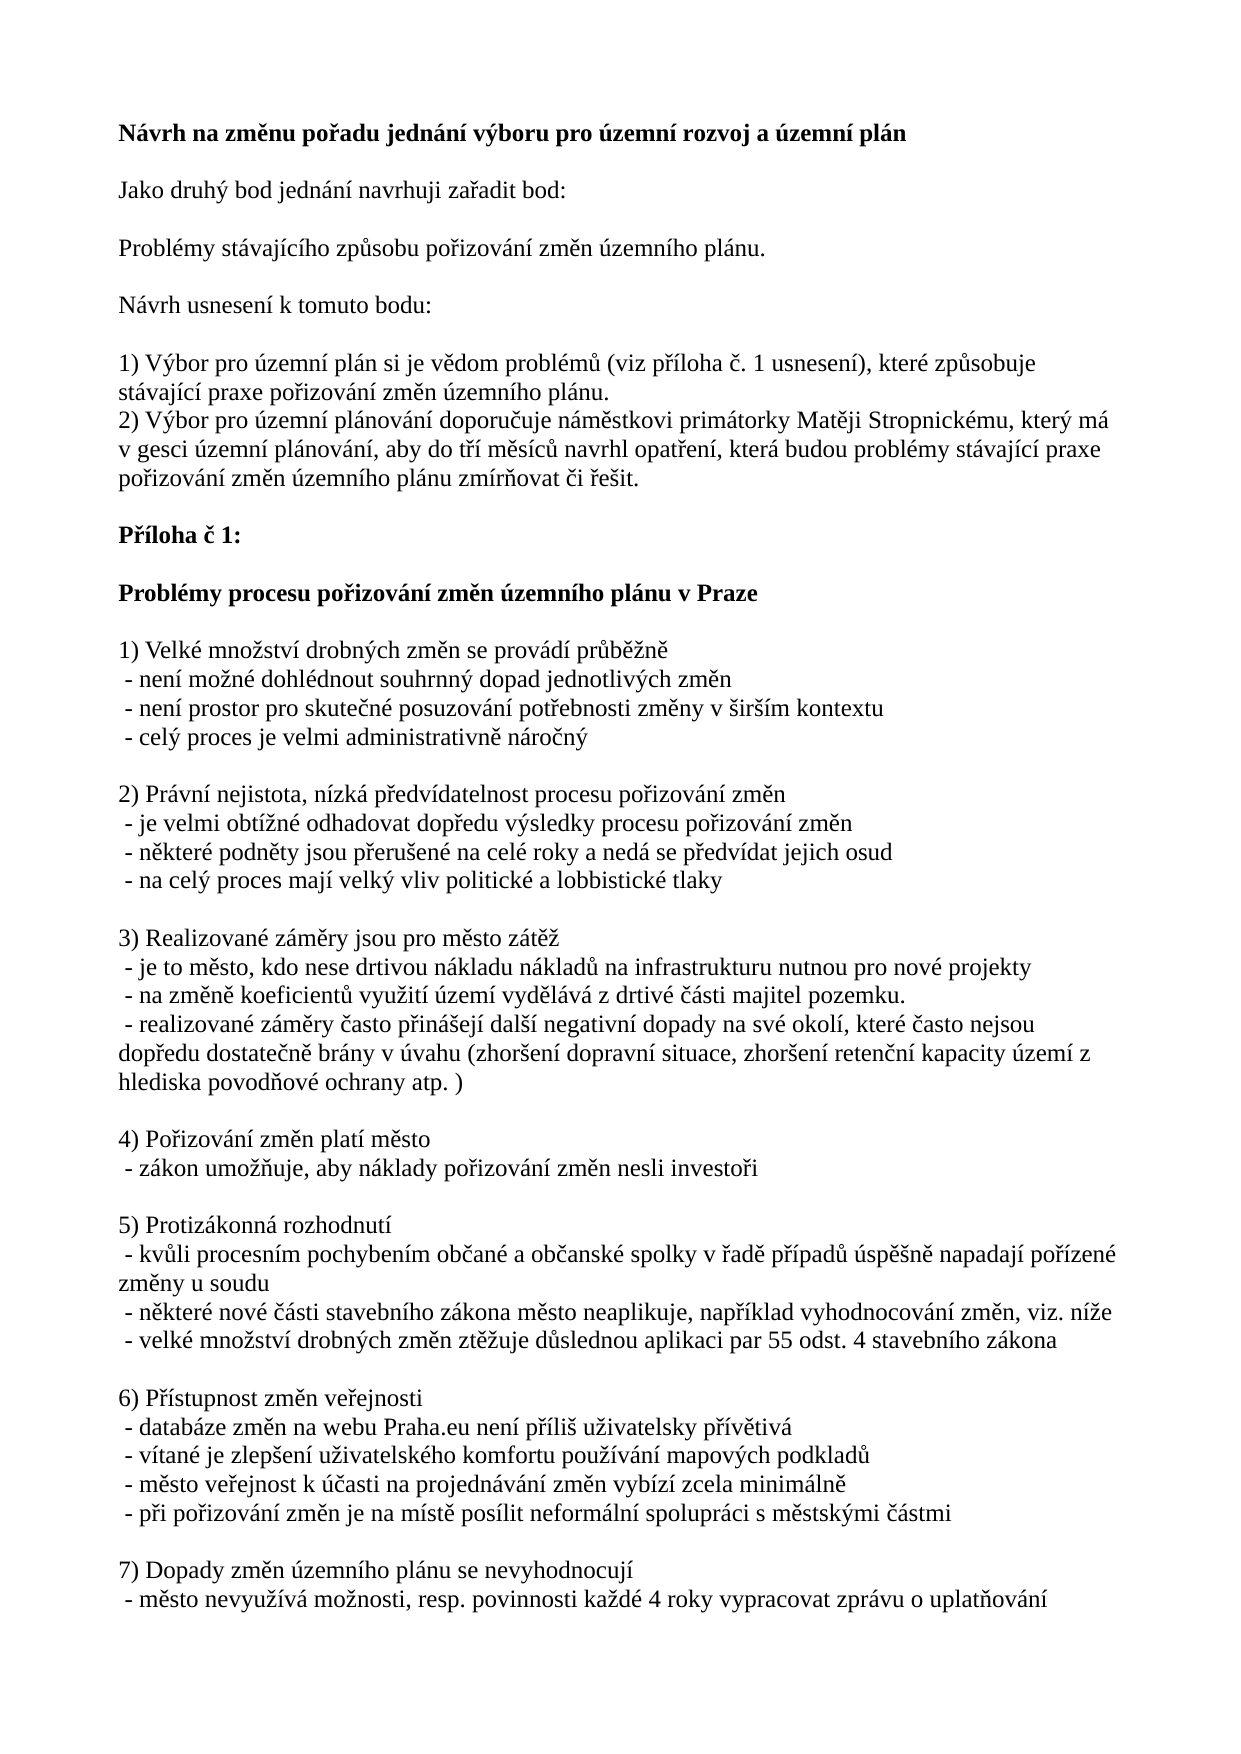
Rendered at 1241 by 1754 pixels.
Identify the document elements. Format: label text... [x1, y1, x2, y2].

text - město nevyužívá možnosti, resp. povinnosti každé 4 roky vypracovat zprávu o uplatňování [118, 1584, 1122, 1613]
text - některé podněty jsou přerušené na celé roky a nedá se předvídat jejich osud [118, 837, 1122, 866]
text Jako druhý bod jednání navrhuji zařadit bod: [118, 176, 1122, 204]
text Návrh na změnu pořadu jednání výboru pro územní rozvoj a územní plán [118, 118, 1122, 147]
text 3) Realizované záměry jsou pro město zátěž [118, 923, 1122, 952]
text Příloha č 1: [118, 521, 1122, 549]
text - celý proces je velmi administrativně náročný [118, 722, 1122, 751]
text - není prostor pro skutečné posuzování potřebnosti změny v širším kontextu [118, 693, 1122, 722]
text Problémy procesu pořizování změn územního plánu v Praze [118, 578, 1122, 607]
text - velké množství drobných změn ztěžuje důslednou aplikaci par 55 odst. 4 stavebního zákona [118, 1326, 1122, 1354]
text - zákon umožňuje, aby náklady pořizování změn nesli investoři [118, 1153, 1122, 1182]
text - některé nové části stavebního zákona město neaplikuje, například vyhodnocování změn, viz. níže [118, 1297, 1122, 1326]
text - na celý proces mají velký vliv politické a lobbistické tlaky [118, 866, 1122, 894]
text 4) Pořizování změn platí město [118, 1124, 1122, 1153]
text - není možné dohlédnout souhrnný dopad jednotlivých změn [118, 664, 1122, 693]
text 2) Právní nejistota, nízká předvídatelnost procesu pořizování změn [118, 779, 1122, 808]
text - databáze změn na webu Praha.eu není příliš uživatelsky přívětivá [118, 1412, 1122, 1441]
text - vítané je zlepšení uživatelského komfortu používání mapových podkladů [118, 1441, 1122, 1469]
text - realizované záměry často přinášejí další negativní dopady na své okolí, které často nejsou dopředu dostatečně brány v úvahu (zhoršení dopravní situace, zhoršení retenční kapacity území z hlediska povodňové ochrany atp. ) [118, 1009, 1122, 1096]
text 7) Dopady změn územního plánu se nevyhodnocují [118, 1556, 1122, 1584]
text 6) Přístupnost změn veřejnosti [118, 1383, 1122, 1412]
text 5) Protizákonná rozhodnutí [118, 1182, 1122, 1239]
text - město veřejnost k účasti na projednávání změn vybízí zcela minimálně [118, 1469, 1122, 1498]
text - je to město, kdo nese drtivou nákladu nákladů na infrastrukturu nutnou pro nové projekty [118, 952, 1122, 981]
text 1) Výbor pro územní plán si je vědom problémů (viz příloha č. 1 usnesení), které způsobuje stávající praxe pořizování změn územního plánu. [118, 348, 1122, 406]
text 1) Velké množství drobných změn se provádí průběžně [118, 636, 1122, 664]
text 2) Výbor pro územní plánování doporučuje náměstkovi primátorky Matěji Stropnickému, který má v gesci územní plánování, aby do tří měsíců navrhl opatření, která budou problémy stávající praxe pořizování změn územního plánu zmírňovat či řešit. [118, 406, 1122, 492]
text - při pořizování změn je na místě posílit neformální spolupráci s městskými částmi [118, 1498, 1122, 1527]
text Návrh usnesení k tomuto bodu: [118, 291, 1122, 319]
text - na změně koeficientů využití území vydělává z drtivé části majitel pozemku. [118, 981, 1122, 1009]
text - je velmi obtížné odhadovat dopředu výsledky procesu pořizování změn [118, 808, 1122, 837]
text Problémy stávajícího způsobu pořizování změn územního plánu. [118, 233, 1122, 262]
text - kvůli procesním pochybením občané a občanské spolky v řadě případů úspěšně napadají pořízené změny u soudu [118, 1239, 1122, 1297]
